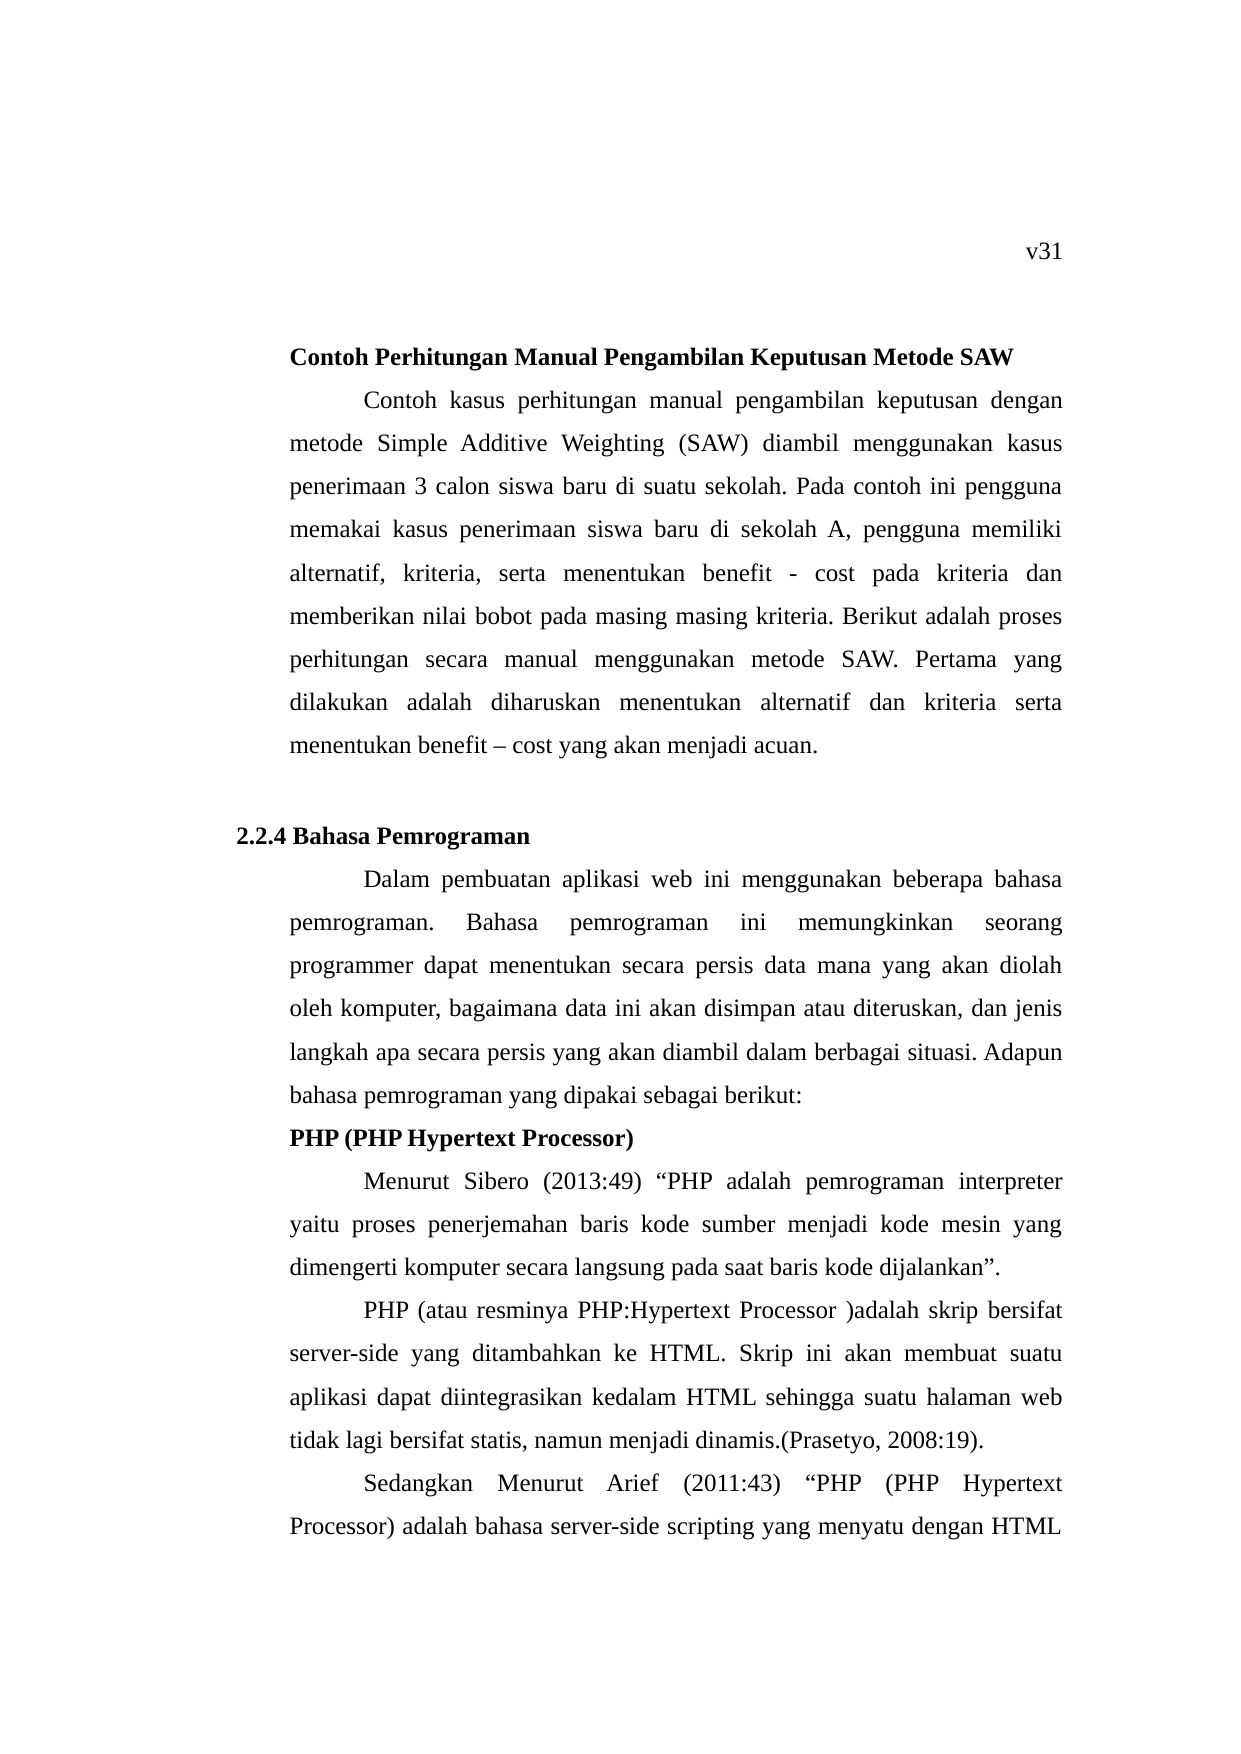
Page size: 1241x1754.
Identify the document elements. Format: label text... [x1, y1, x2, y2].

text Sedangkan Menurut Arief (2011:43) “PHP (PHP Hypertext Processor) adalah bahasa server-side scripting yang menyatu dengan HTML [289, 1468, 1063, 1540]
text PHP (PHP Hypertext Processor) [289, 1123, 1063, 1152]
text PHP (atau resminya PHP:Hypertext Processor )adalah skrip bersifat server-side yang ditambahkan ke HTML. Skrip ini akan membuat suatu aplikasi dapat diintegrasikan kedalam HTML sehingga suatu halaman web tidak lagi bersifat statis, namun menjadi dinamis.(Prasetyo, 2008:19). [289, 1295, 1063, 1453]
text Menurut Sibero (2013:49) “PHP adalah pemrograman interpreter yaitu proses penerjemahan baris kode sumber menjadi kode mesin yang dimengerti komputer secara langsung pada saat baris kode dijalankan”. [289, 1166, 1063, 1281]
text Contoh Perhitungan Manual Pengambilan Keputusan Metode SAW [289, 342, 1063, 371]
subtitle 2.2.4 Bahasa Pemrograman [236, 821, 1063, 850]
text Contoh kasus perhitungan manual pengambilan keputusan dengan metode Simple Additive Weighting (SAW) diambil menggunakan kasus penerimaan 3 calon siswa baru di suatu sekolah. Pada contoh ini pengguna memakai kasus penerimaan siswa baru di sekolah A, pengguna memiliki alternatif, kriteria, serta menentukan benefit - cost pada kriteria dan memberikan nilai bobot pada masing masing kriteria. Berikut adalah proses perhitungan secara manual menggunakan metode SAW. Pertama yang dilakukan adalah diharuskan menentukan alternatif dan kriteria serta menentukan benefit – cost yang akan menjadi acuan. [289, 385, 1063, 759]
text Dalam pembuatan aplikasi web ini menggunakan beberapa bahasa pemrograman. Bahasa pemrograman ini memungkinkan seorang programmer dapat menentukan secara persis data mana yang akan diolah oleh komputer, bagaimana data ini akan disimpan atau diteruskan, dan jenis langkah apa secara persis yang akan diambil dalam berbagai situasi. Adapun bahasa pemrograman yang dipakai sebagai berikut: [289, 864, 1063, 1108]
